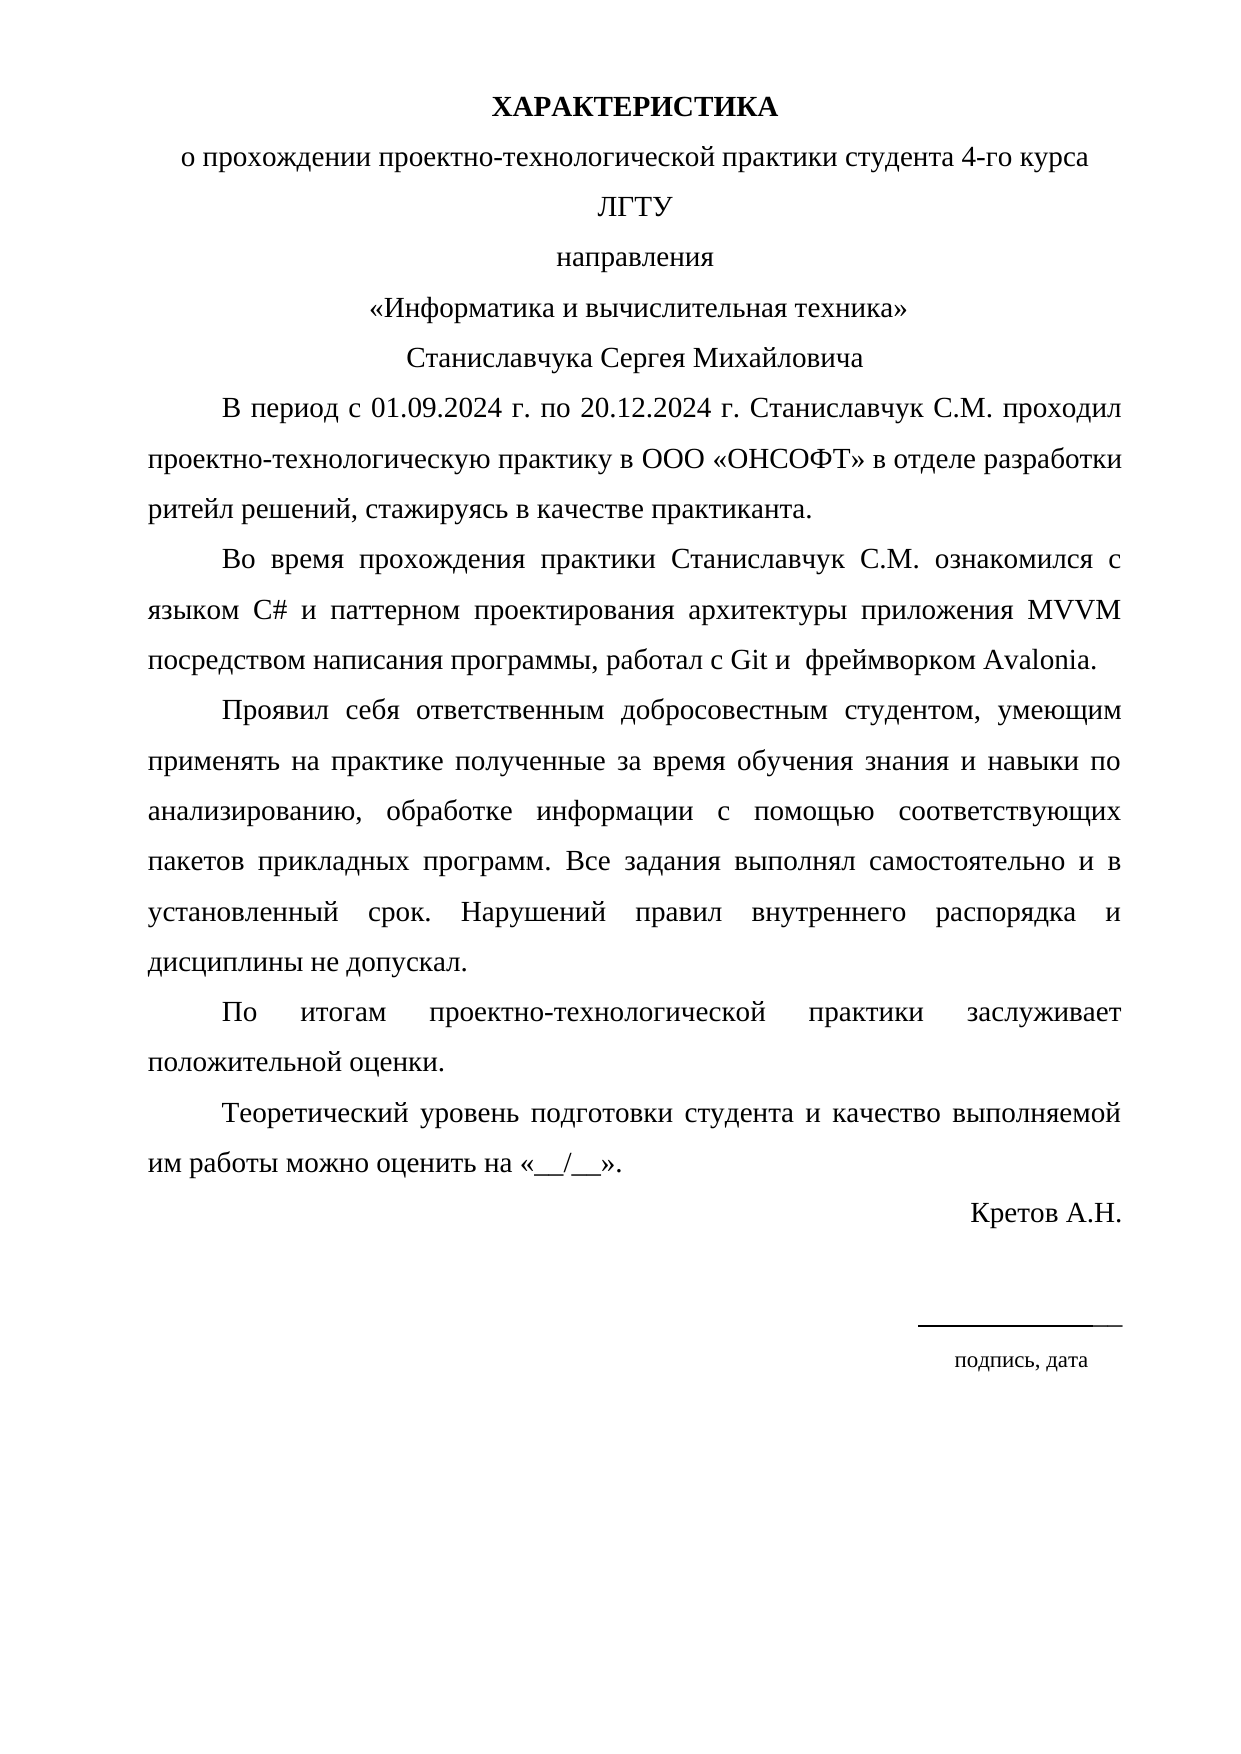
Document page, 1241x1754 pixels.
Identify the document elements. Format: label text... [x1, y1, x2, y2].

text __ [148, 1296, 1122, 1330]
text подпись, дата [148, 1346, 1122, 1373]
text о прохождении проектно-технологической практики студента 4-го курса ЛГТУ [148, 139, 1122, 223]
text В период с 01.09.2024 г. по 20.12.2024 г. Станиславчук С.М. проходил проектно-технологическую практику в ООО «ОНСОФТ» в отделе разработки ритейл решений, стажируясь в качестве практиканта. [148, 391, 1122, 525]
text Проявил себя ответственным добросовестным студентом, умеющим применять на практике полученные за время обучения знания и навыки по анализированию, обработке информации с помощью соответствующих пакетов прикладных программ. Все задания выполнял самостоятельно и в установленный срок. Нарушений правил внутреннего распорядка и дисциплины не допускал. [148, 692, 1122, 977]
text направления [148, 239, 1122, 273]
text «Информатика и вычислительная техника» [148, 290, 1122, 323]
text Станиславчука Сергея Михайловича [148, 340, 1122, 374]
text По итогам проектно-технологической практики заслуживает положительной оценки. [148, 994, 1122, 1078]
text Во время прохождения практики Станиславчук С.М. ознакомился с языком C# и паттерном проектирования архитектуры приложения MVVM посредством написания программы, работал с Git и фреймворком Avalonia. [148, 541, 1122, 676]
text ХАРАКТЕРИСТИКА [148, 89, 1122, 122]
text Теоретический уровень подготовки студента и качество выполняемой им работы можно оценить на «__/__». [148, 1095, 1122, 1179]
text Кретов А.Н. [148, 1196, 1122, 1229]
